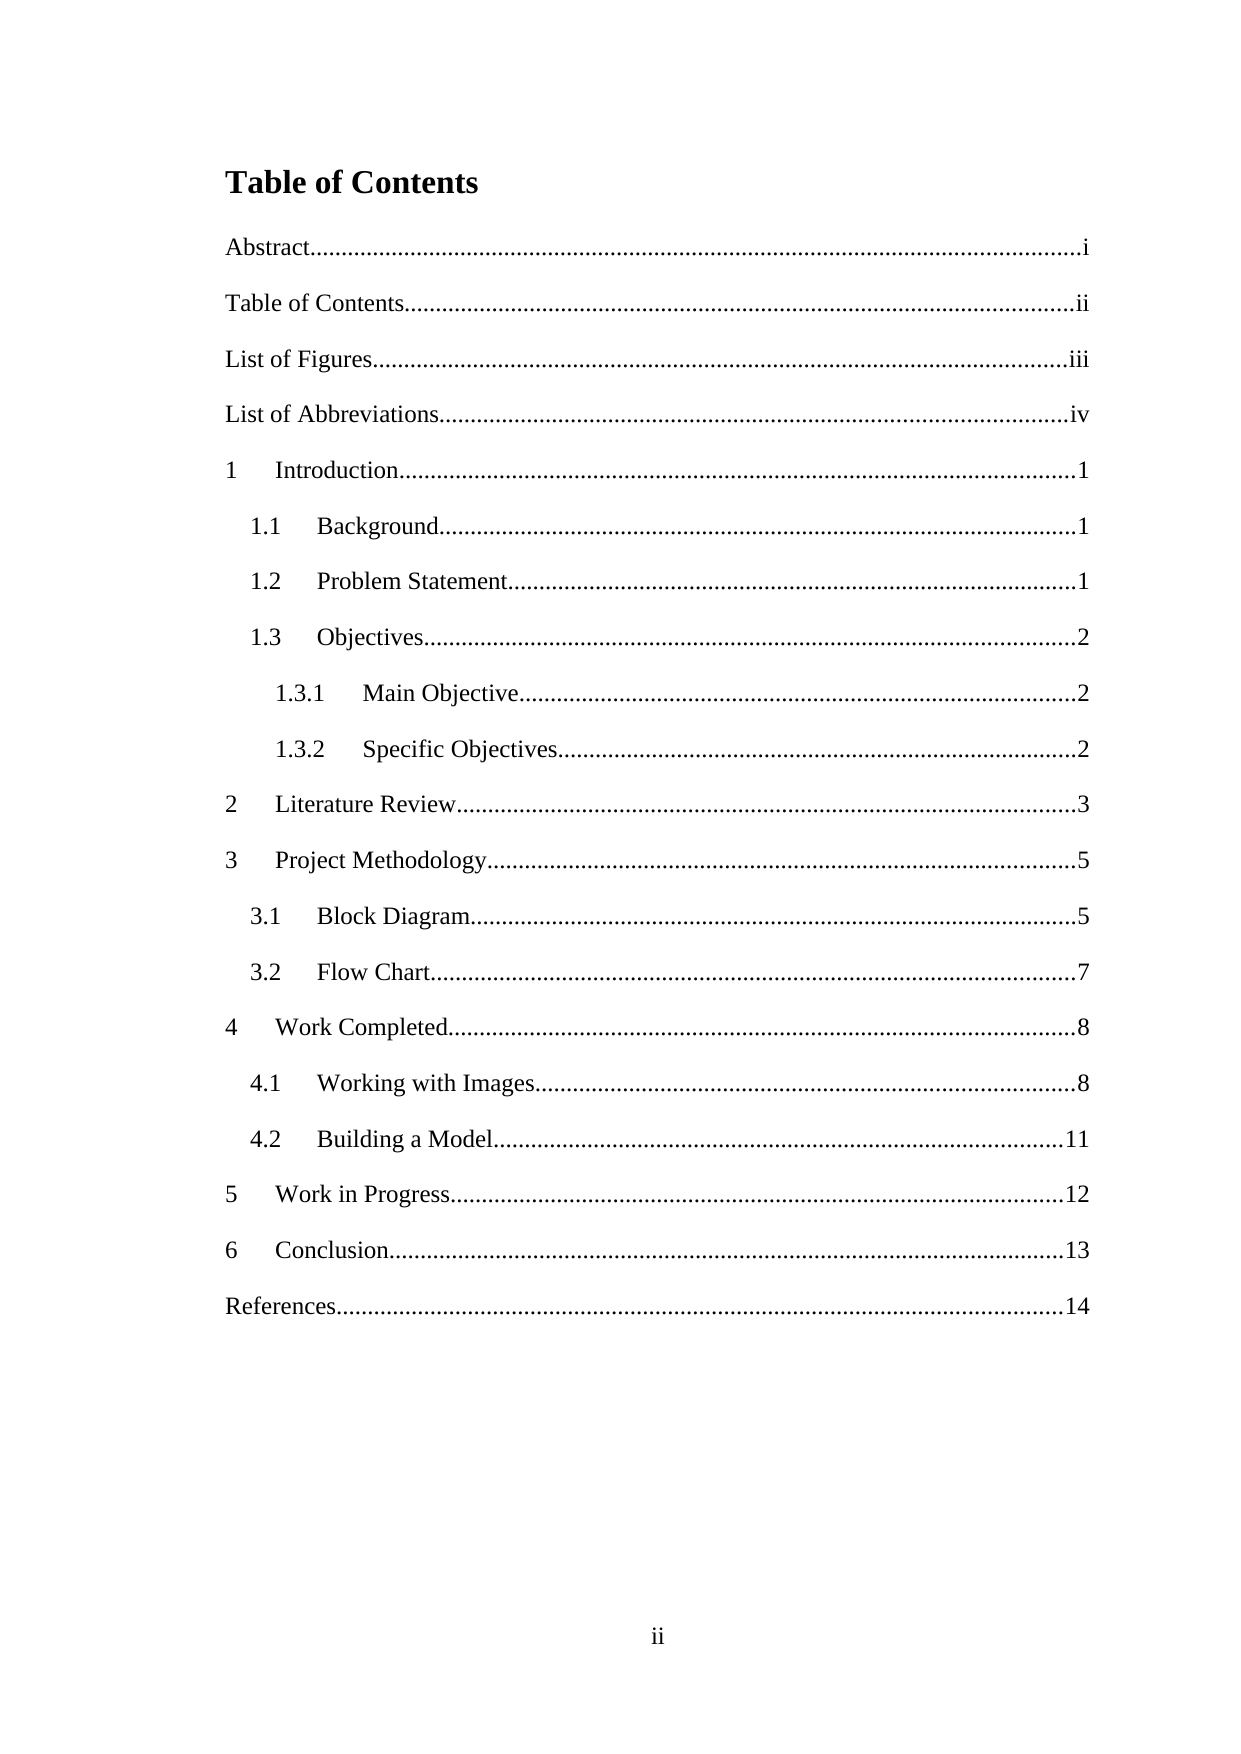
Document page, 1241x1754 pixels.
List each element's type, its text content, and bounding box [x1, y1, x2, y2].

text List of Figures iii [225, 344, 1090, 372]
text 4 Work Completed 8 [225, 1012, 1090, 1041]
text 4.2 Building a Model 11 [250, 1124, 1090, 1152]
text 3 Project Methodology 5 [225, 845, 1090, 874]
subtitle Table of Contents [225, 162, 1090, 201]
text 1.3 Objectives 2 [250, 622, 1090, 651]
text 3.2 Flow Chart 7 [250, 957, 1090, 985]
text 2 Literature Review 3 [225, 789, 1090, 818]
text List of Abbreviations iv [225, 399, 1090, 428]
text 5 Work in Progress 12 [225, 1179, 1090, 1208]
text 1.3.1 Main Objective 2 [275, 678, 1090, 707]
text 6 Conclusion 13 [225, 1235, 1090, 1264]
text 3.1 Block Diagram 5 [250, 901, 1090, 929]
text 1 Introduction 1 [225, 455, 1090, 484]
text 1.2 Problem Statement 1 [250, 566, 1090, 595]
text Abstract i [225, 232, 1090, 261]
text 1.3.2 Specific Objectives 2 [275, 734, 1090, 762]
text 1.1 Background 1 [250, 511, 1090, 539]
text Table of Contents ii [225, 288, 1090, 317]
text 4.1 Working with Images 8 [250, 1068, 1090, 1097]
text References 14 [225, 1291, 1090, 1320]
